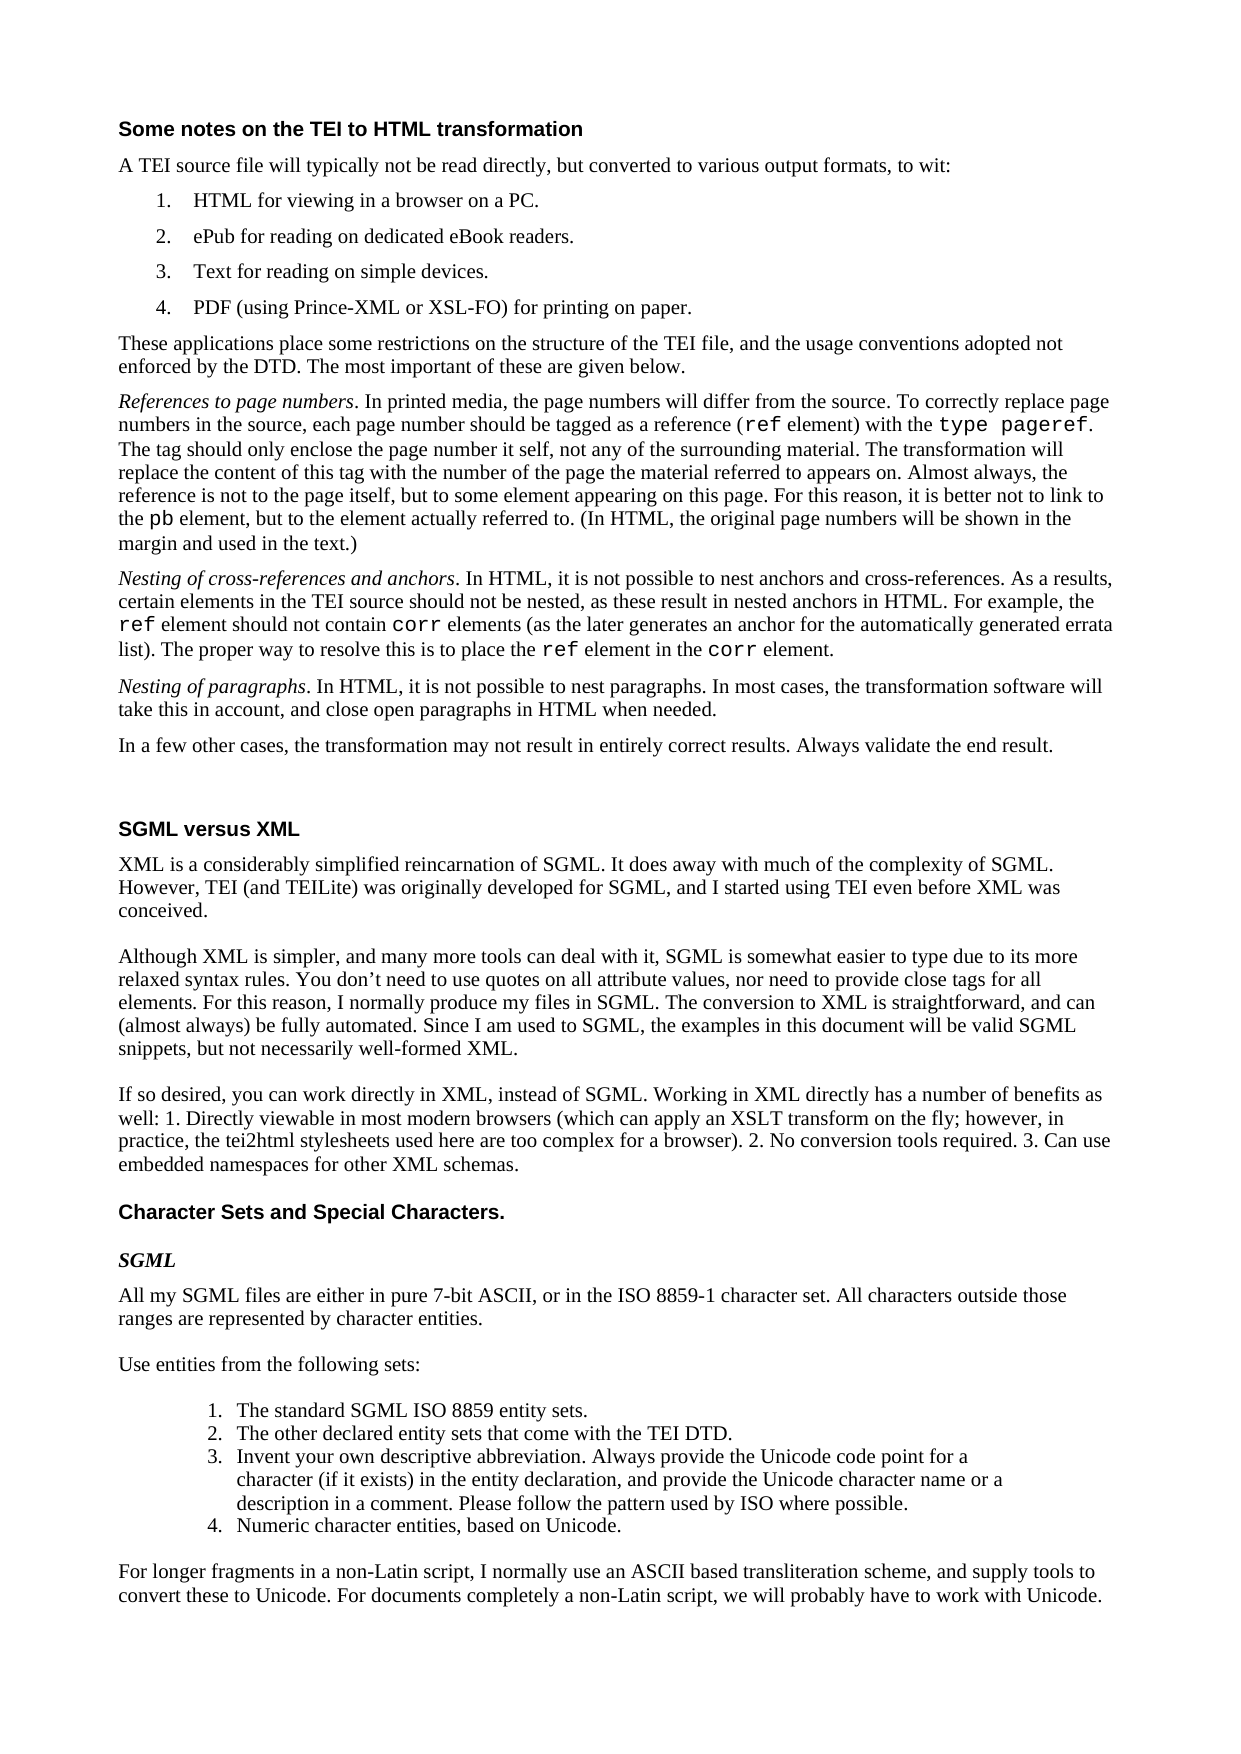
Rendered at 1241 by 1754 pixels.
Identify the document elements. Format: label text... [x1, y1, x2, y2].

text Use entities from the following sets: [118, 1353, 1122, 1376]
text For longer fragments in a non-Latin script, I normally use an ASCII based transliteration scheme, and supply tools to convert these to Unicode. For documents completely a non-Latin script, we will probably have to work with Unicode. [118, 1560, 1122, 1606]
list Invent your own descriptive abbreviation. Always provide the Unicode code point for a character (if it exists) in the entity declaration, and provide the Unicode character name or a description in a comment. Please follow the pattern used by ISO where possible. [207, 1445, 1036, 1514]
list Numeric character entities, based on Unicode. [207, 1514, 1036, 1537]
text A TEI source file will typically not be read directly, but converted to various output formats, to wit: [118, 154, 1122, 177]
text If so desired, you can work directly in XML, instead of SGML. Working in XML directly has a number of benefits as well: 1. Directly viewable in most modern browsers (which can apply an XSLT transform on the fly; however, in practice, the tei2html stylesheets used here are too complex for a browser). 2. No conversion tools required. 3. Can use embedded namespaces for other XML schemas. [118, 1083, 1122, 1175]
text Nesting of cross-references and anchors. In HTML, it is not possible to nest anchors and cross-references. As a results, certain elements in the TEI source should not be nested, as these result in nested anchors in HTML. For example, the ref element should not contain corr elements (as the later generates an anchor for the automatically generated errata list). The proper way to resolve this is to place the ref element in the corr element. [118, 567, 1122, 663]
list Text for reading on simple devices. [156, 260, 1122, 283]
subtitle SGML versus XML [118, 817, 1122, 841]
subtitle SGML [118, 1249, 1122, 1272]
list The standard SGML ISO 8859 entity sets. [207, 1399, 1036, 1422]
list PDF (using Prince-XML or XSL-FO) for printing on paper. [156, 296, 1122, 319]
subtitle Character Sets and Special Characters. [118, 1200, 1122, 1224]
list ePub for reading on dedicated eBook readers. [156, 225, 1122, 248]
text In a few other cases, the transformation may not result in entirely correct results. Always validate the end result. [118, 734, 1122, 757]
subtitle Some notes on the TEI to HTML transformation [118, 118, 1122, 141]
text Although XML is simpler, and many more tools can deal with it, SGML is somewhat easier to type due to its more relaxed syntax rules. You don’t need to use quotes on all attribute values, nor need to provide close tags for all elements. For this reason, I normally produce my files in SGML. The conversion to XML is straightforward, and can (almost always) be fully automated. Since I am used to SGML, the examples in this document will be valid SGML snippets, but not necessarily well-formed XML. [118, 945, 1122, 1060]
text These applications place some restrictions on the structure of the TEI file, and the usage conventions adopted not enforced by the DTD. The most important of these are given below. [118, 331, 1122, 377]
text All my SGML files are either in pure 7-bit ASCII, or in the ISO 8859-1 character set. All characters outside those ranges are represented by character entities. [118, 1284, 1122, 1330]
text XML is a considerably simplified reincarnation of SGML. It does away with much of the complexity of SGML. However, TEI (and TEILite) was originally developed for SGML, and I started using TEI even before XML was conceived. [118, 853, 1122, 922]
list HTML for viewing in a browser on a PC. [156, 189, 1122, 212]
text Nesting of paragraphs. In HTML, it is not possible to nest paragraphs. In most cases, the transformation software will take this in account, and close open paragraphs in HTML when needed. [118, 675, 1122, 721]
list The other declared entity sets that come with the TEI DTD. [207, 1422, 1036, 1445]
text References to page numbers. In printed media, the page numbers will differ from the source. To correctly replace page numbers in the source, each page number should be tagged as a reference (ref element) with the type pageref. The tag should only enclose the page number it self, not any of the surrounding material. The transformation will replace the content of this tag with the number of the page the material referred to appears on. Almost always, the reference is not to the page itself, but to some element appearing on this page. For this reason, it is better not to link to the pb element, but to the element actually referred to. (In HTML, the original page numbers will be shown in the margin and used in the text.) [118, 390, 1122, 555]
